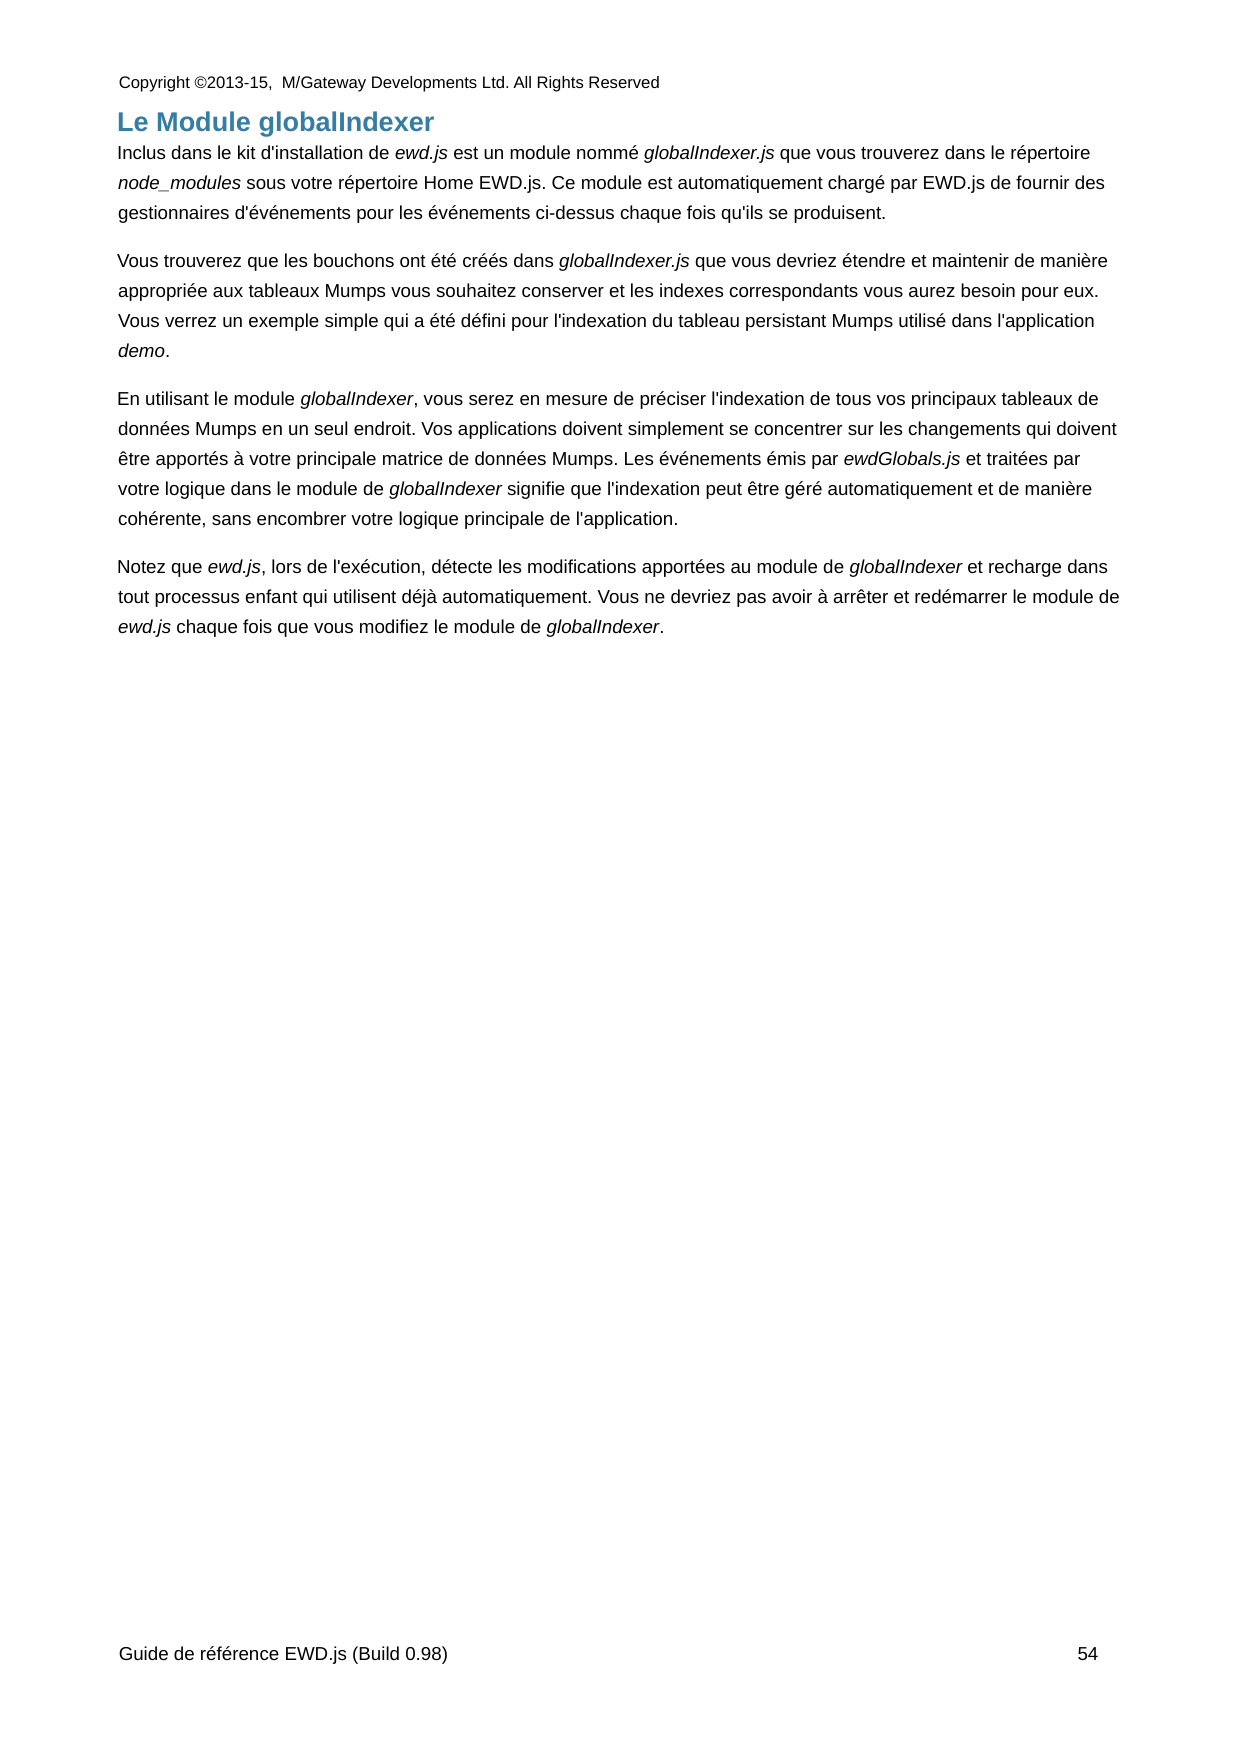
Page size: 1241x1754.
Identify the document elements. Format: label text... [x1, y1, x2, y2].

text Notez que ewd.js, lors de l'exécution, détecte les modifications apportées au module de globalIndexer et recharge dans tout processus enfant qui utilisent déjà automatiquement. Vous ne devriez pas avoir à arrêter et redémarrer le module de ewd.js chaque fois que vous modifiez le module de globalIndexer. [117, 556, 1122, 638]
text Vous trouverez que les bouchons ont été créés dans globalIndexer.js que vous devriez étendre et maintenir de manière appropriée aux tableaux Mumps vous souhaitez conserver et les indexes correspondants vous aurez besoin pour eux. Vous verrez un exemple simple qui a été défini pour l'indexation du tableau persistant Mumps utilisé dans l'application demo. [117, 249, 1122, 361]
text Inclus dans le kit d'installation de ewd.js est un module nommé globalIndexer.js que vous trouverez dans le répertoire node_modules sous votre répertoire Home EWD.js. Ce module est automatiquement chargé par EWD.js de fournir des gestionnaires d'événements pour les événements ci-dessus chaque fois qu'ils se produisent. [117, 142, 1122, 223]
subtitle Le Module globalIndexer [117, 106, 1126, 137]
text En utilisant le module globalIndexer, vous serez en mesure de préciser l'indexation de tous vos principaux tableaux de données Mumps en un seul endroit. Vos applications doivent simplement se concentrer sur les changements qui doivent être apportés à votre principale matrice de données Mumps. Les événements émis par ewdGlobals.js et traitées par votre logique dans le module de globalIndexer signifie que l'indexation peut être géré automatiquement et de manière cohérente, sans encombrer votre logique principale de l'application. [117, 388, 1122, 530]
